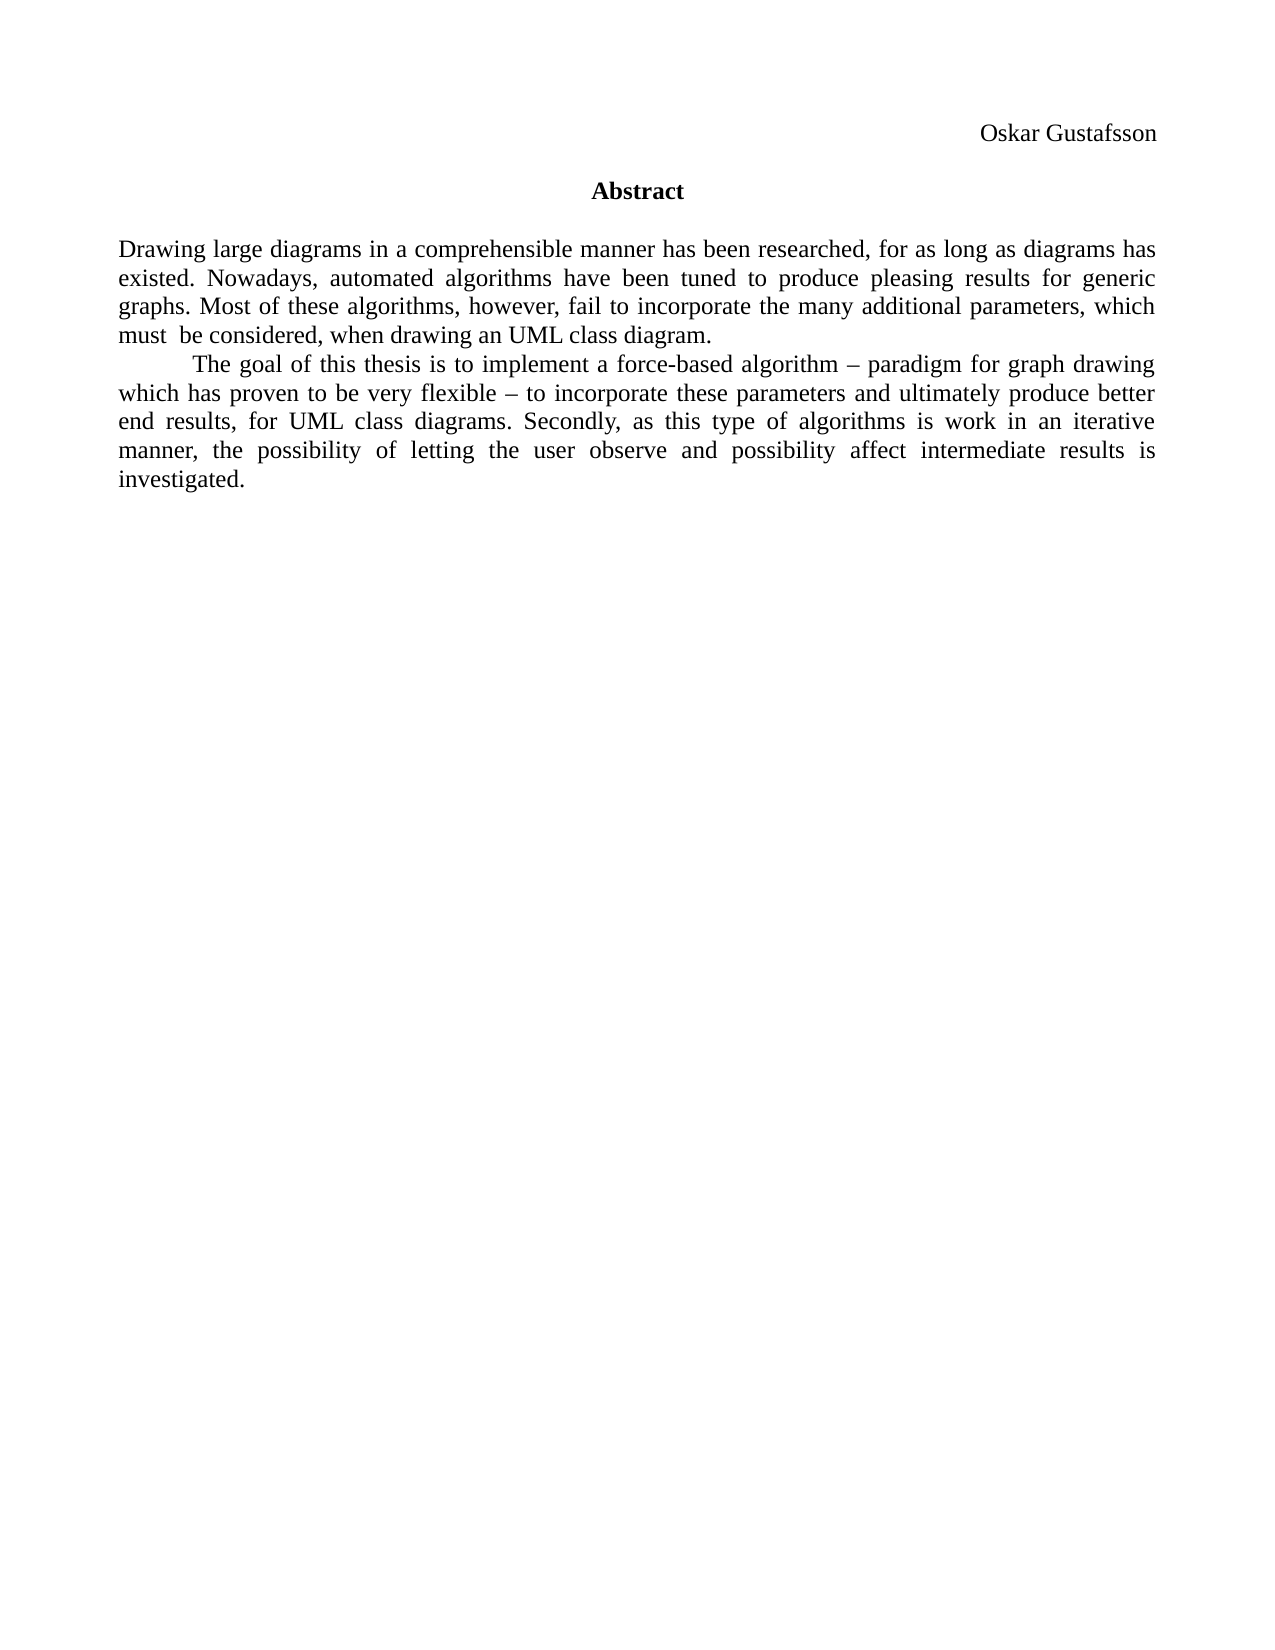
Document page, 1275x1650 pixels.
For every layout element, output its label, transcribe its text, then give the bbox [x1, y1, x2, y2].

text The goal of this thesis is to implement a force-based algorithm – paradigm for graph drawing which has proven to be very flexible – to incorporate these parameters and ultimately produce better end results, for UML class diagrams. Secondly, as this type of algorithms is work in an iterative manner, the possibility of letting the user observe and possibility affect intermediate results is investigated. [118, 349, 1157, 493]
text Drawing large diagrams in a comprehensible manner has been researched, for as long as diagrams has existed. Nowadays, automated algorithms have been tuned to produce pleasing results for generic graphs. Most of these algorithms, however, fail to incorporate the many additional parameters, which must be considered, when drawing an UML class diagram. [118, 234, 1157, 349]
text Abstract [118, 176, 1157, 205]
